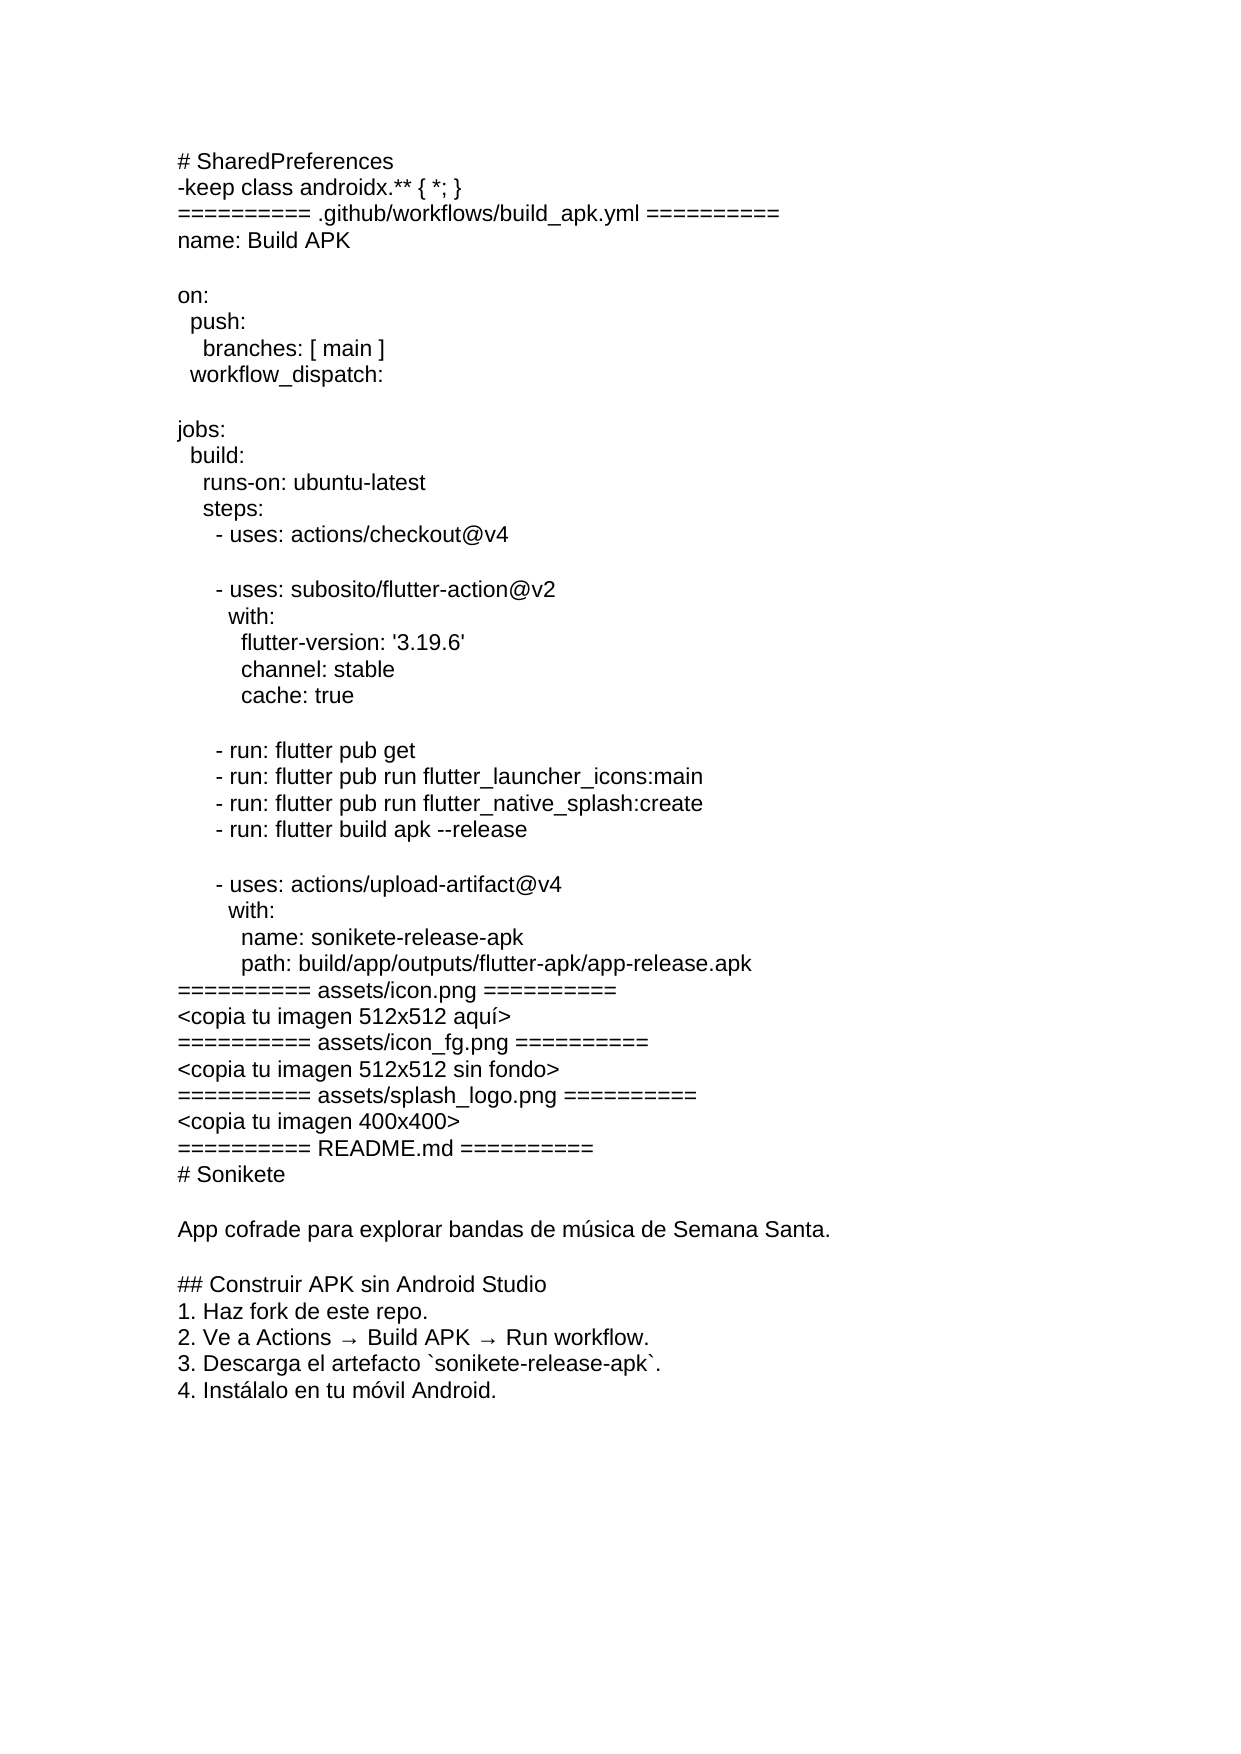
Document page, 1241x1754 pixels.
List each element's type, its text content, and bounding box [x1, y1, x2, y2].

text on: [177, 282, 1063, 308]
text <copia tu imagen 400x400> [177, 1108, 1063, 1135]
text - run: flutter pub get [177, 737, 1063, 763]
text <copia tu imagen 512x512 sin fondo> [177, 1056, 1063, 1082]
text - uses: subosito/flutter-action@v2 [177, 576, 1063, 603]
text branches: [ main ] [177, 334, 1063, 361]
text - run: flutter build apk --release [177, 816, 1063, 842]
text - run: flutter pub run flutter_native_splash:create [177, 790, 1063, 816]
text 3. Descarga el artefacto `sonikete-release-apk`. [177, 1350, 1063, 1377]
text ========== assets/icon_fg.png ========== [177, 1029, 1063, 1056]
text name: sonikete-release-apk [177, 924, 1063, 950]
text runs-on: ubuntu-latest [177, 469, 1063, 495]
text workflow_dispatch: [177, 361, 1063, 387]
text ========== .github/workflows/build_apk.yml ========== [177, 200, 1063, 227]
text 4. Instálalo en tu móvil Android. [177, 1377, 1063, 1403]
text - uses: actions/upload-artifact@v4 [177, 871, 1063, 897]
text name: Build APK [177, 227, 1063, 253]
text build: [177, 442, 1063, 469]
text 1. Haz fork de este repo. [177, 1298, 1063, 1324]
text 2. Ve a Actions → Build APK → Run workflow. [177, 1324, 1063, 1350]
text # Sonikete [177, 1161, 1063, 1187]
text push: [177, 308, 1063, 334]
text <copia tu imagen 512x512 aquí> [177, 1003, 1063, 1029]
text ========== assets/icon.png ========== [177, 977, 1063, 1003]
text ========== README.md ========== [177, 1135, 1063, 1161]
text with: [177, 897, 1063, 924]
text # SharedPreferences [177, 148, 1063, 174]
text -keep class androidx.** { *; } [177, 174, 1063, 200]
text ========== assets/splash_logo.png ========== [177, 1082, 1063, 1108]
text path: build/app/outputs/flutter-apk/app-release.apk [177, 950, 1063, 977]
text channel: stable [177, 656, 1063, 682]
text steps: [177, 495, 1063, 521]
text flutter-version: '3.19.6' [177, 629, 1063, 656]
text App cofrade para explorar bandas de música de Semana Santa. [177, 1216, 1063, 1242]
text - uses: actions/checkout@v4 [177, 521, 1063, 548]
text cache: true [177, 682, 1063, 708]
text - run: flutter pub run flutter_launcher_icons:main [177, 763, 1063, 790]
text jobs: [177, 416, 1063, 442]
text with: [177, 603, 1063, 629]
text ## Construir APK sin Android Studio [177, 1271, 1063, 1298]
